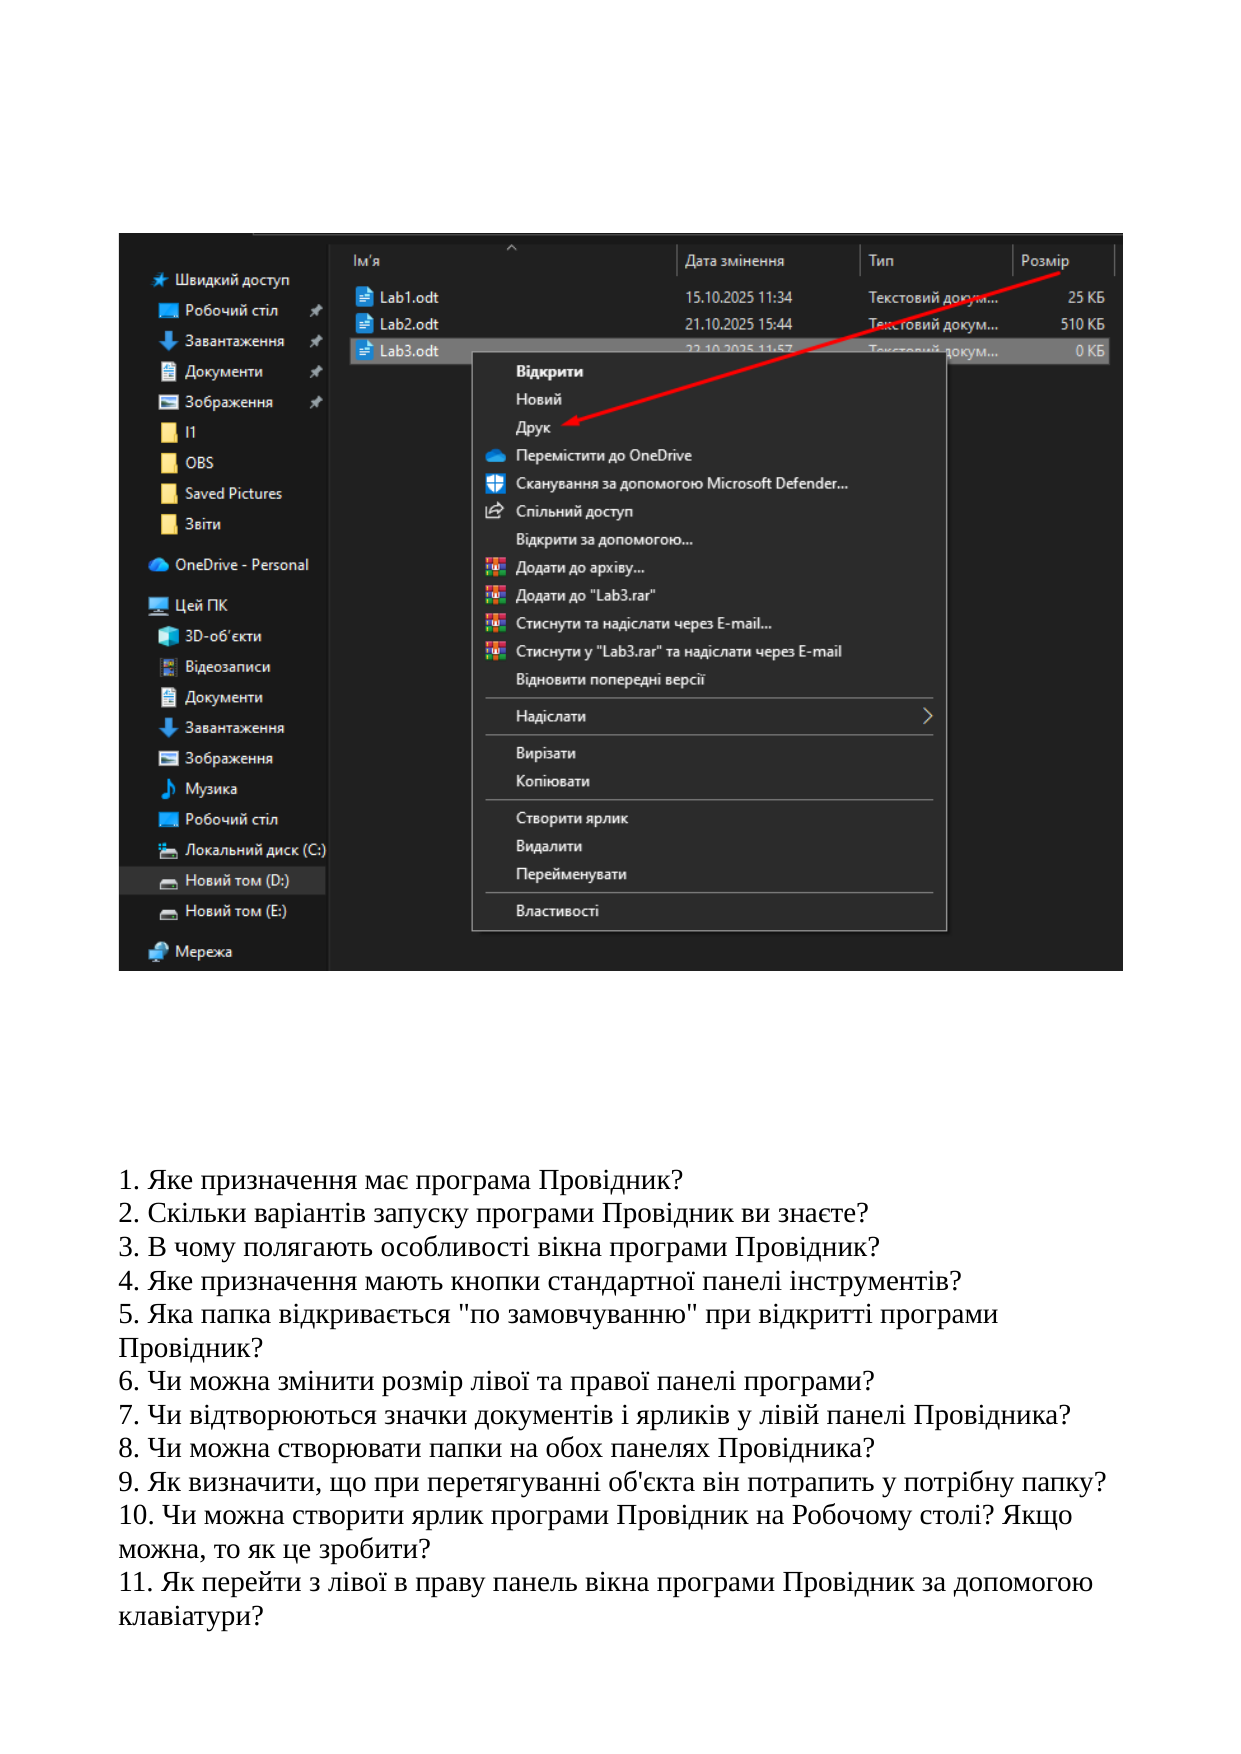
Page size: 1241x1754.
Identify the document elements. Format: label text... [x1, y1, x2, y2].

text 11. Як перейти з лівої в праву панель вікна програми Провідник за допомогою клавіатури? [118, 1564, 1122, 1632]
text 10. Чи можна створити ярлик програми Провідник на Робочому столі? Якщо можна, то як це зробити? [118, 1497, 1122, 1564]
text 4. Яке призначення мають кнопки стандартної панелі інструментів? [118, 1263, 1122, 1296]
text 7. Чи відтворюються значки документів і ярликів у лівій панелі Провідника? [118, 1397, 1122, 1430]
text 8. Чи можна створювати папки на обох панелях Провідника? [118, 1430, 1122, 1464]
picture [118, 233, 1123, 971]
text 5. Яка папка відкривається "по замовчуванню" при відкритті програми Провідник? [118, 1296, 1122, 1363]
text 3. В чому полягають особливості вікна програми Провідник? [118, 1229, 1122, 1263]
text 6. Чи можна змінити розмір лівої та правої панелі програми? [118, 1363, 1122, 1397]
text 9. Як визначити, що при перетягуванні об'єкта він потрапить у потрібну папку? [118, 1464, 1122, 1497]
text 1. Яке призначення має програма Провідник? [118, 1162, 1122, 1196]
text 2. Скільки варіантів запуску програми Провідник ви знаєте? [118, 1196, 1122, 1229]
